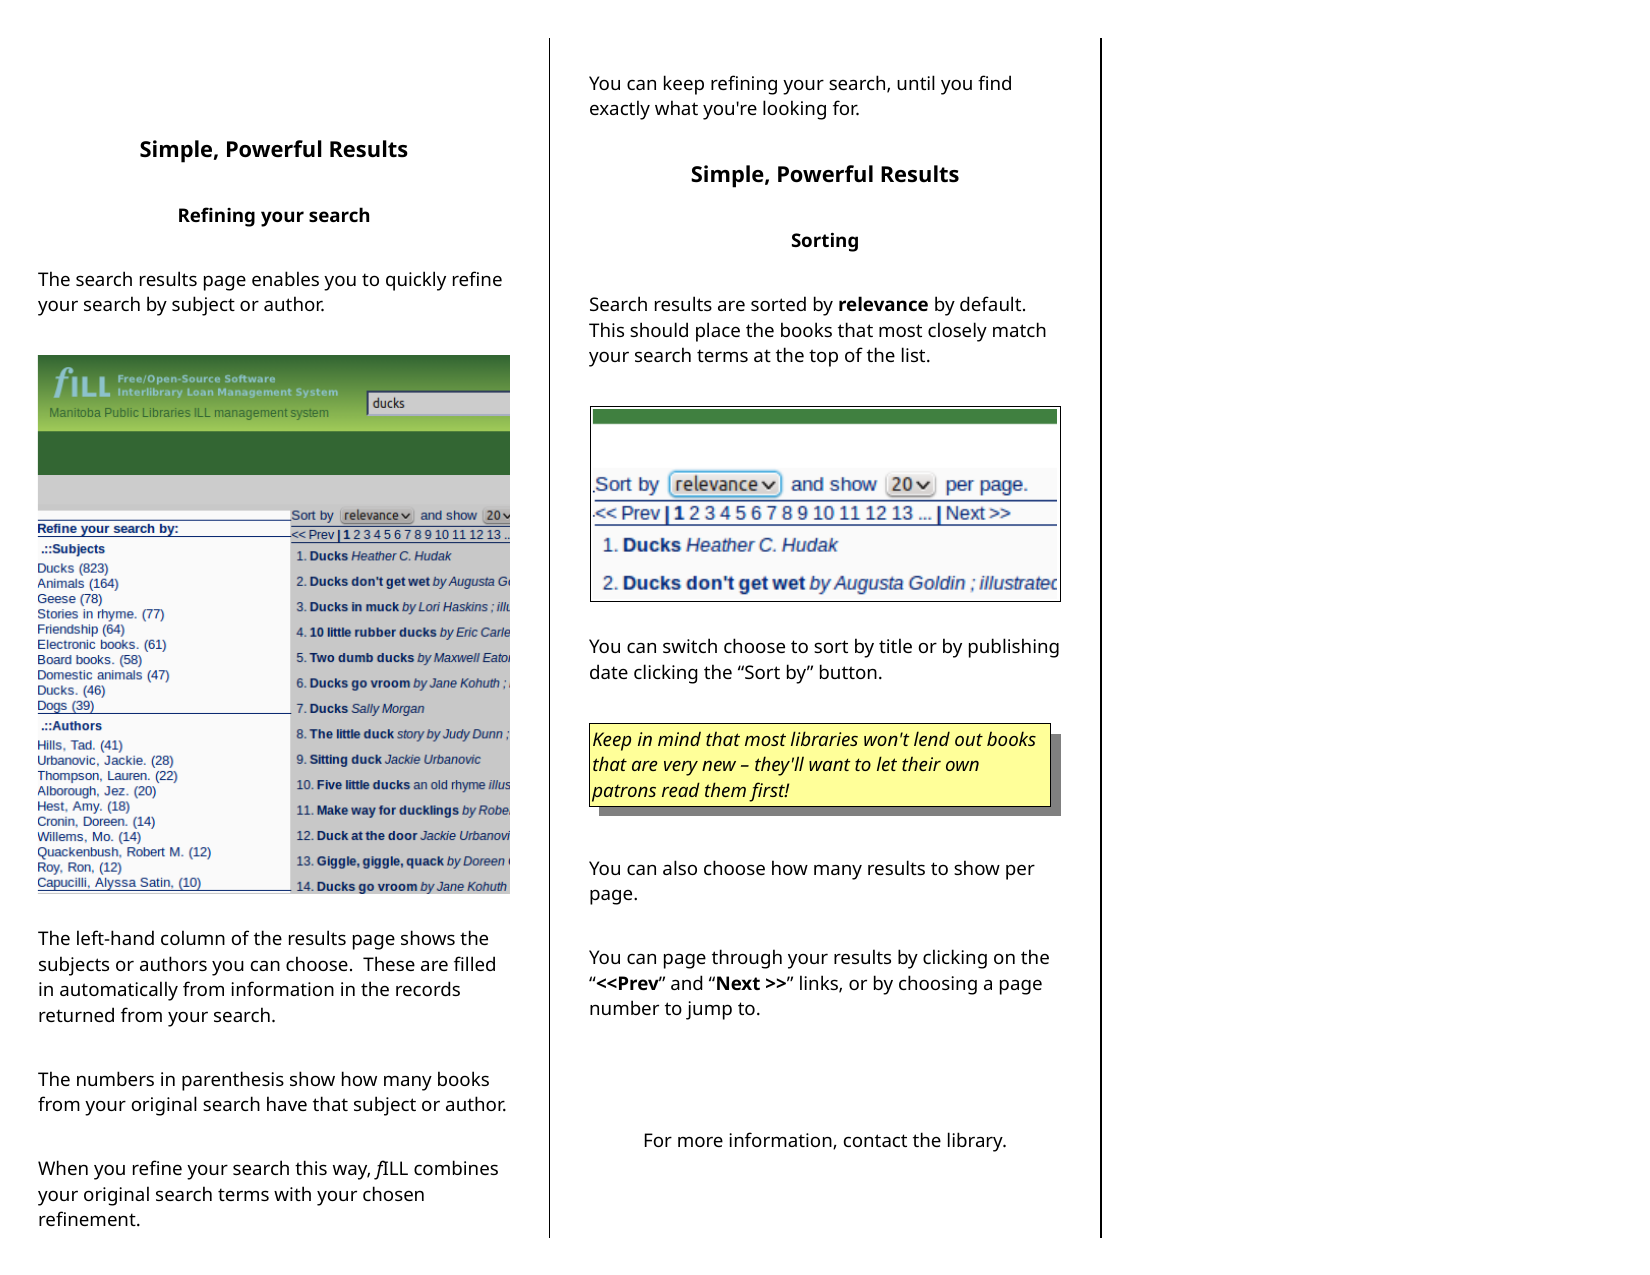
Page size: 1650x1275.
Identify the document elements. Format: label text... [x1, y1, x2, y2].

title Refining your search [38, 202, 510, 227]
picture [592, 409, 1057, 599]
text The left-hand column of the results page shows the subjects or authors you can choose. These are filled in automatically from information in the records returned from your search. [38, 925, 510, 1027]
text You can also choose how many results to show per page. [589, 855, 1061, 906]
text You can page through your results by clicking on the “<<Prev” and “Next >>” links, or by choosing a page number to jump to. [589, 944, 1061, 1021]
text Search results are sorted by relevance by default. This should place the books that most closely match your search terms at the top of the list. [589, 291, 1061, 368]
text You can switch choose to sort by title or by publishing date clicking the “Sort by” button. [589, 634, 1061, 685]
title Simple, Powerful Results [589, 159, 1061, 189]
text The search results page enables you to quickly refine your search by subject or author. [38, 266, 510, 317]
text When you refine your search this way, fILL combines your original search terms with your chosen refinement. [38, 1155, 510, 1232]
text For more information, contact the library. [589, 1127, 1061, 1153]
text You can keep refining your search, until you find exactly what you're looking for. [589, 70, 1061, 121]
text The numbers in parenthesis show how many books from your original search have that subject or author. [38, 1066, 510, 1117]
title Simple, Powerful Results [38, 134, 510, 163]
title Sorting [589, 227, 1061, 253]
text Keep in mind that most libraries won't lend out books that are very new – they'll want to let their own patrons read them first! [590, 724, 1050, 806]
picture [37, 355, 510, 894]
